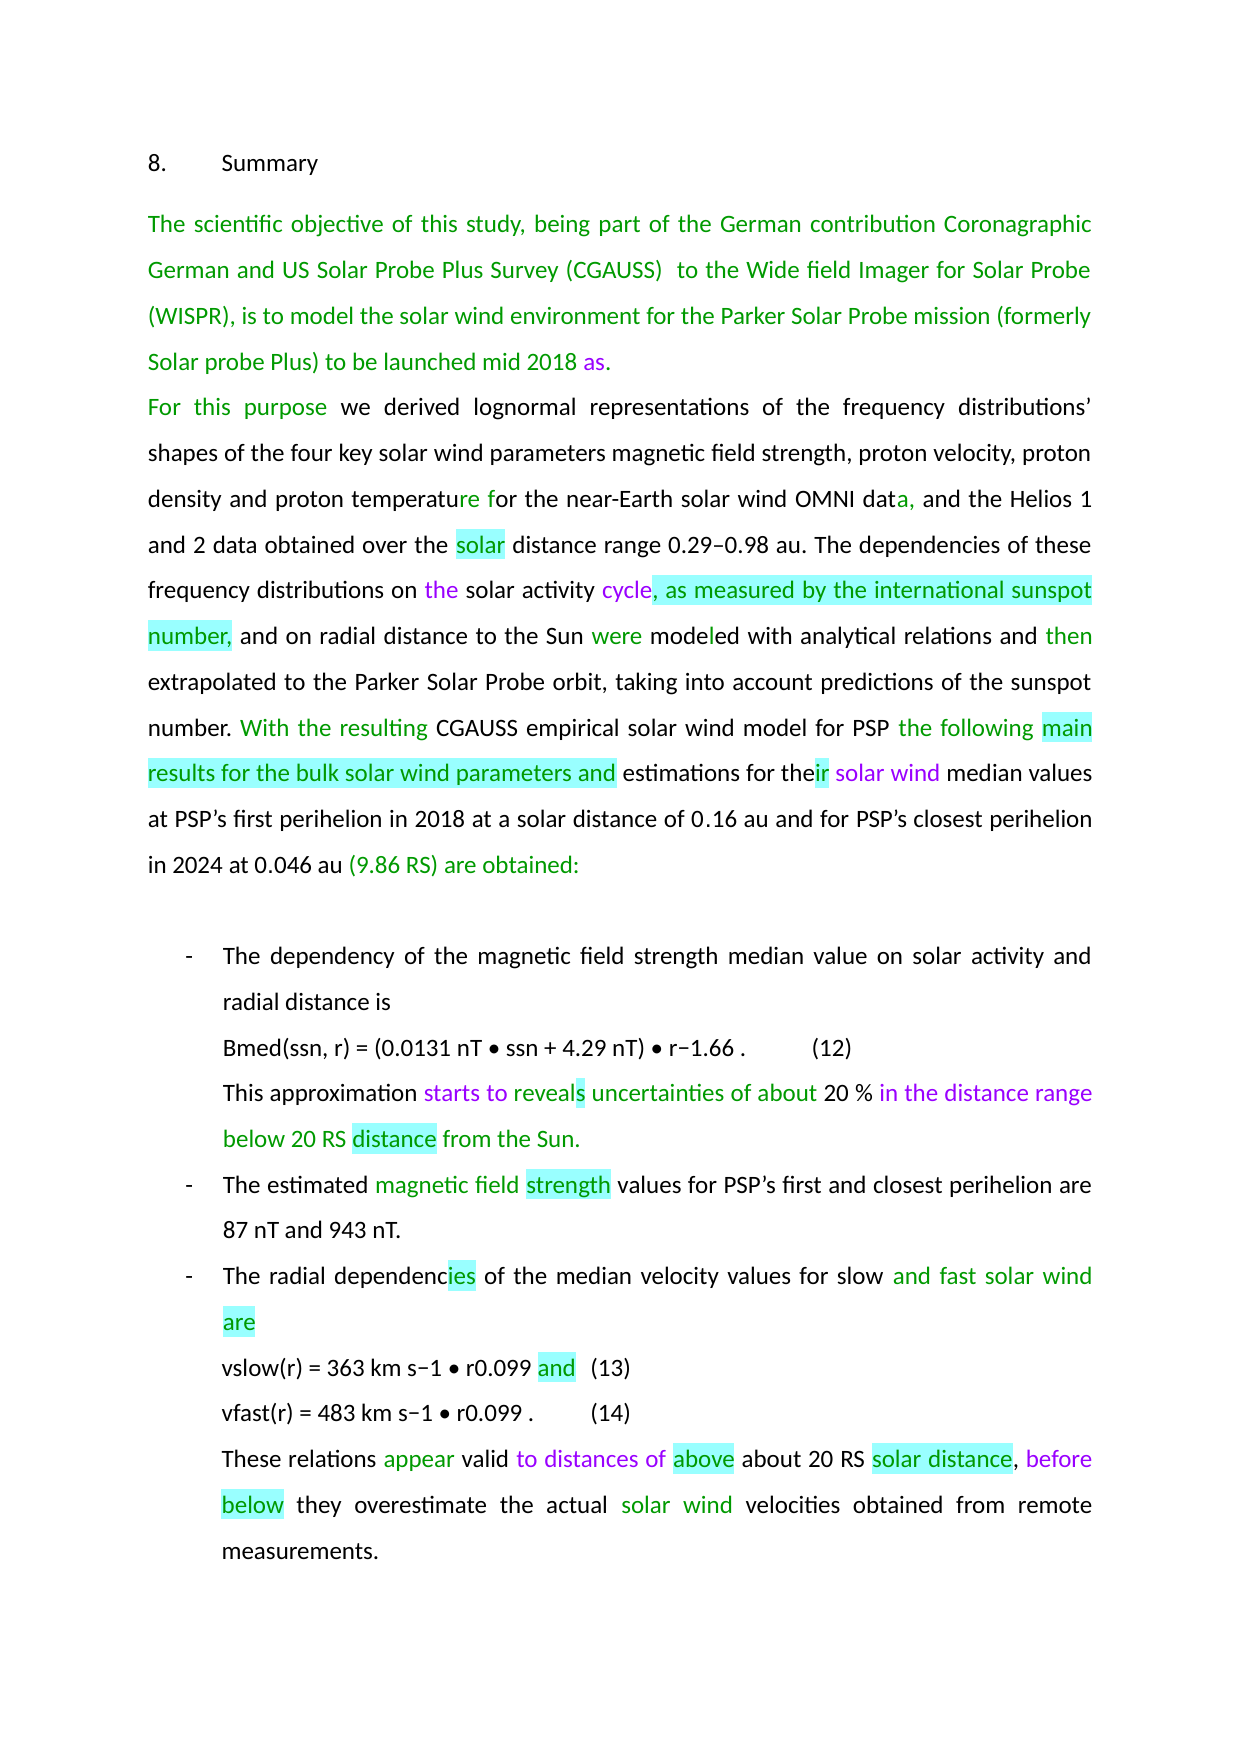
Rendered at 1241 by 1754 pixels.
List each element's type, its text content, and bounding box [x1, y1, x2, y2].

text The scientific objective of this study, being part of the German contribution Coronagraphic German and US Solar Probe Plus Survey (CGAUSS) to the Wide field Imager for Solar Probe (WISPR), is to model the solar wind environment for the Parker Solar Probe mission (formerly Solar probe Plus) to be launched mid 2018 as. [148, 209, 1093, 376]
list The radial dependencies of the median velocity values for slow and fast solar wind are [185, 1260, 1093, 1337]
list This approximation starts to reveals uncertainties of about 20 % in the distance range below 20 RS distance from the Sun. [223, 1077, 1093, 1154]
text vslow(r) = 363 km s−1 • r0.099 and (13) [221, 1352, 1093, 1382]
text These relations appear valid to distances of above about 20 RS solar distance, before below they overestimate the actual solar wind velocities obtained from remote measurements. [221, 1443, 1093, 1565]
list Bmed(ssn, r) = (0.0131 nT • ssn + 4.29 nT) • r−1.66 . (12) [223, 1032, 1093, 1062]
text For this purpose we derived lognormal representations of the frequency distributions’ shapes of the four key solar wind parameters magnetic field strength, proton velocity, proton density and proton temperature for the near-Earth solar wind OMNI data, and the Helios 1 and 2 data obtained over the solar distance range 0.29–0.98 au. The dependencies of these frequency distributions on the solar activity cycle, as measured by the international sunspot number, and on radial distance to the Sun were modeled with analytical relations and then extrapolated to the Parker Solar Probe orbit, taking into account predictions of the sunspot number. With the resulting CGAUSS empirical solar wind model for PSP the following main results for the bulk solar wind parameters and estimations for their solar wind median values at PSP’s first perihelion in 2018 at a solar distance of 0.16 au and for PSP’s closest perihelion in 2024 at 0.046 au (9.86 RS) are obtained: [148, 392, 1093, 879]
text 8. Summary [148, 148, 1093, 178]
text vfast(r) = 483 km s−1 • r0.099 . (14) [148, 1398, 1093, 1428]
list The estimated magnetic field strength values for PSP’s first and closest perihelion are 87 nT and 943 nT. [185, 1169, 1093, 1245]
list The dependency of the magnetic field strength median value on solar activity and radial distance is [185, 940, 1093, 1017]
